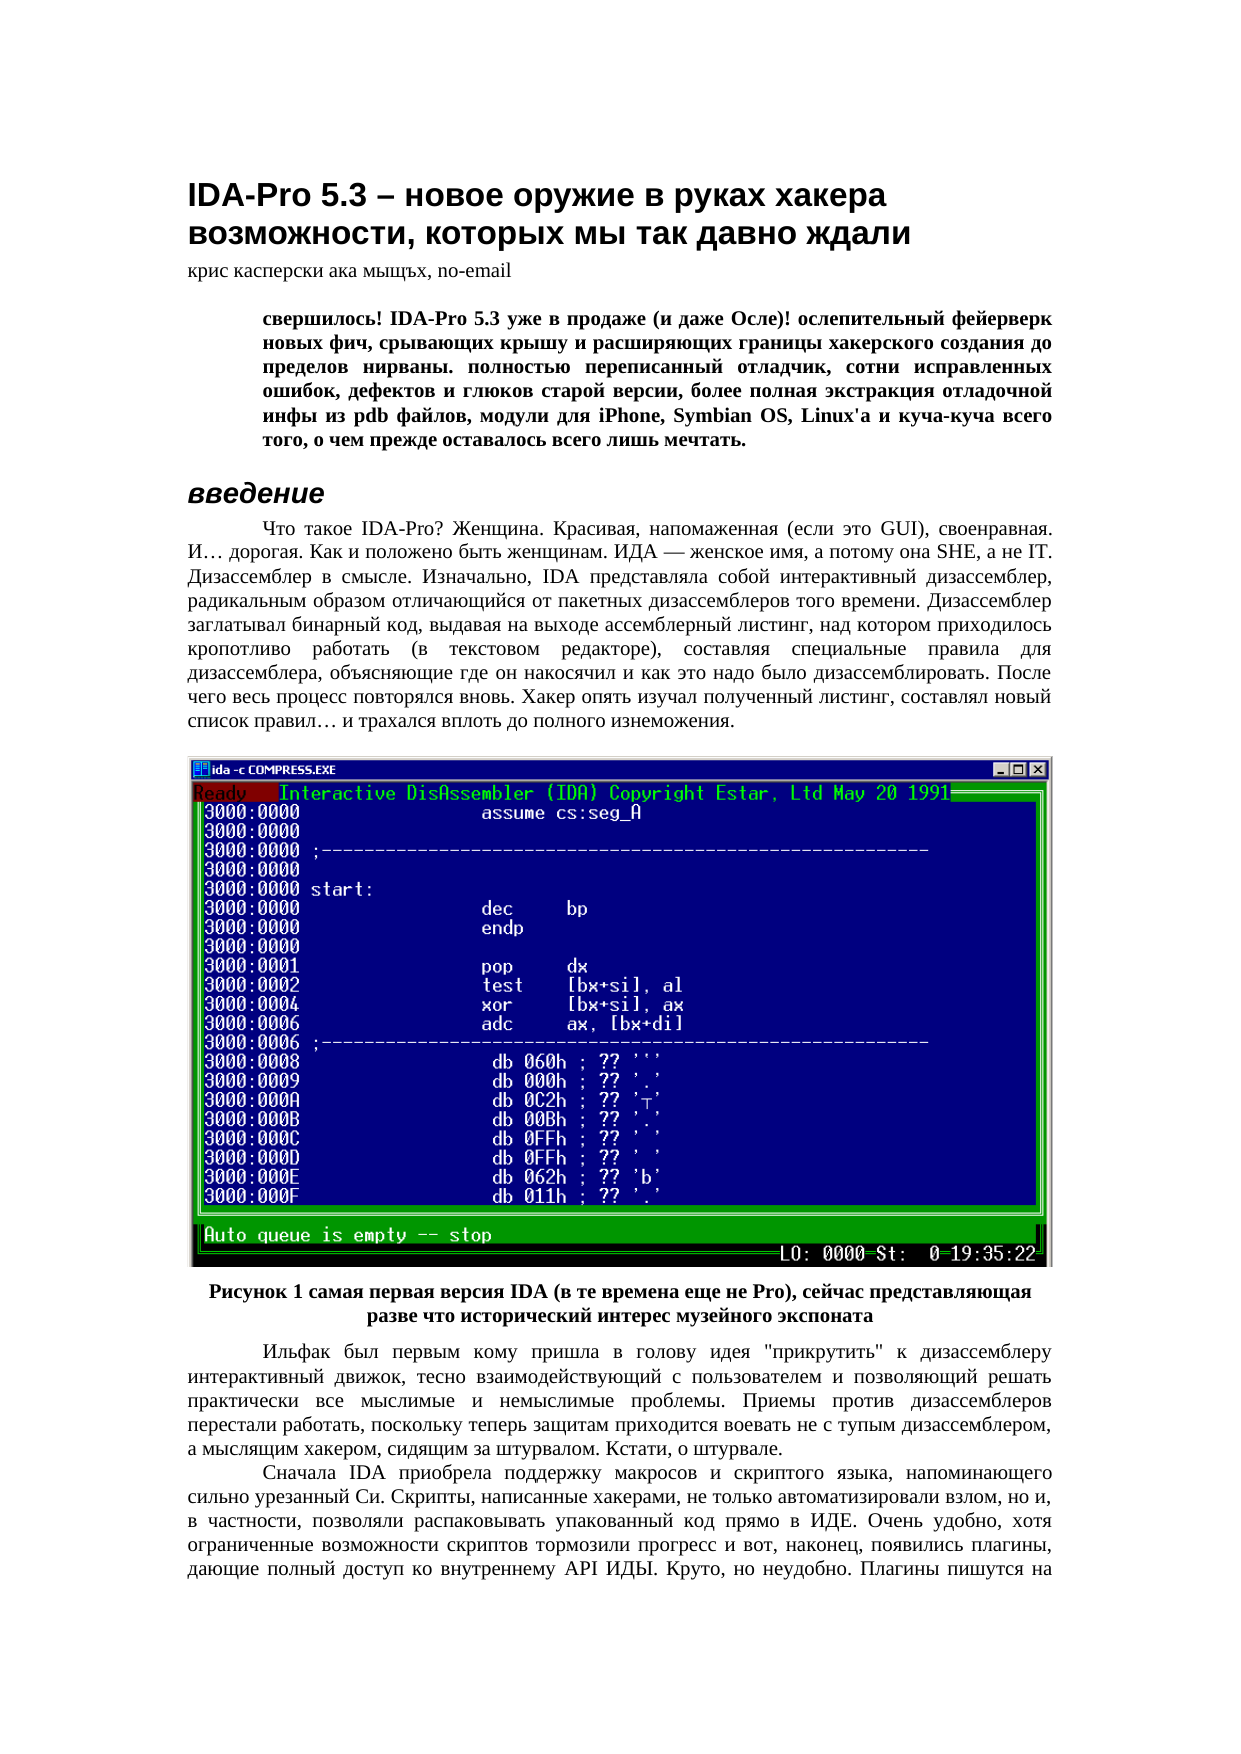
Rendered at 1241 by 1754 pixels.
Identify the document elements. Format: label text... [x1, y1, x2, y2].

text Сначала IDA приобрела поддержку макросов и скриптого языка, напоминающего сильно урезанный Си. Скрипты, написанные хакерами, не только автоматизировали взлом, но и, в частности, позволяли распаковывать упакованный код прямо в ИДЕ. Очень удобно, хотя ограниченные возможности скриптов тормозили прогресс и вот, наконец, появились плагины, дающие полный доступ ко внутреннему API ИДЫ. Круто, но неудобно. Плагины пишутся на [187, 1460, 1053, 1580]
subtitle IDA-Pro 5.3 – новое оружие в руках хакера возможности, которых мы так давно ждали [187, 175, 1053, 252]
picture [187, 756, 1053, 1267]
text Рисунок 1 самая первая версия IDA (в те времена еще не Pro), сейчас представляющая разве что исторический интерес музейного экспоната [187, 1279, 1053, 1327]
text крис касперски ака мыщъх, no-email [187, 258, 1053, 282]
subtitle введение [187, 476, 1053, 509]
text Ильфак был первым кому пришла в голову идея "прикрутить" к дизассемблеру интерактивный движок, тесно взаимодействующий с пользователем и позволяющий решать практически все мыслимые и немыслимые проблемы. Приемы против дизассемблеров перестали работать, поскольку теперь защитам приходится воевать не с тупым дизассемблером, а мыслящим хакером, сидящим за штурвалом. Кстати, о штурвале. [187, 1339, 1053, 1460]
text свершилось! IDA-Pro 5.3 уже в продаже (и даже Осле)! ослепительный фейерверк новых фич, срывающих крышу и расширяющих границы хакерского создания до пределов нирваны. полностью переписанный отладчик, сотни исправленных ошибок, дефектов и глюков старой версии, более полная экстракция отладочной инфы из pdb файлов, модули для iPhone, Symbian OS, Linux'а и куча-куча всего того, о чем прежде оставалось всего лишь мечтать. [262, 306, 1053, 451]
text Что такое IDA-Pro? Женщина. Красивая, напомаженная (если это GUI), своенравная. И… дорогая. Как и положено быть женщинам. ИДА — женское имя, а потому она SHE, а не IT. Дизассемблер в смысле. Изначально, IDA представляла собой интерактивный дизассемблер, радикальным образом отличающийся от пакетных дизассемблеров того времени. Дизассемблер заглатывал бинарный код, выдавая на выходе ассемблерный листинг, над котором приходилось кропотливо работать (в текстовом редакторе), составляя специальные правила для дизассемблера, объясняющие где он накосячил и как это надо было дизассемблировать. После чего весь процесс повторялся вновь. Хакер опять изучал полученный листинг, составлял новый список правил… и трахался вплоть до полного изнеможения. [187, 515, 1053, 732]
